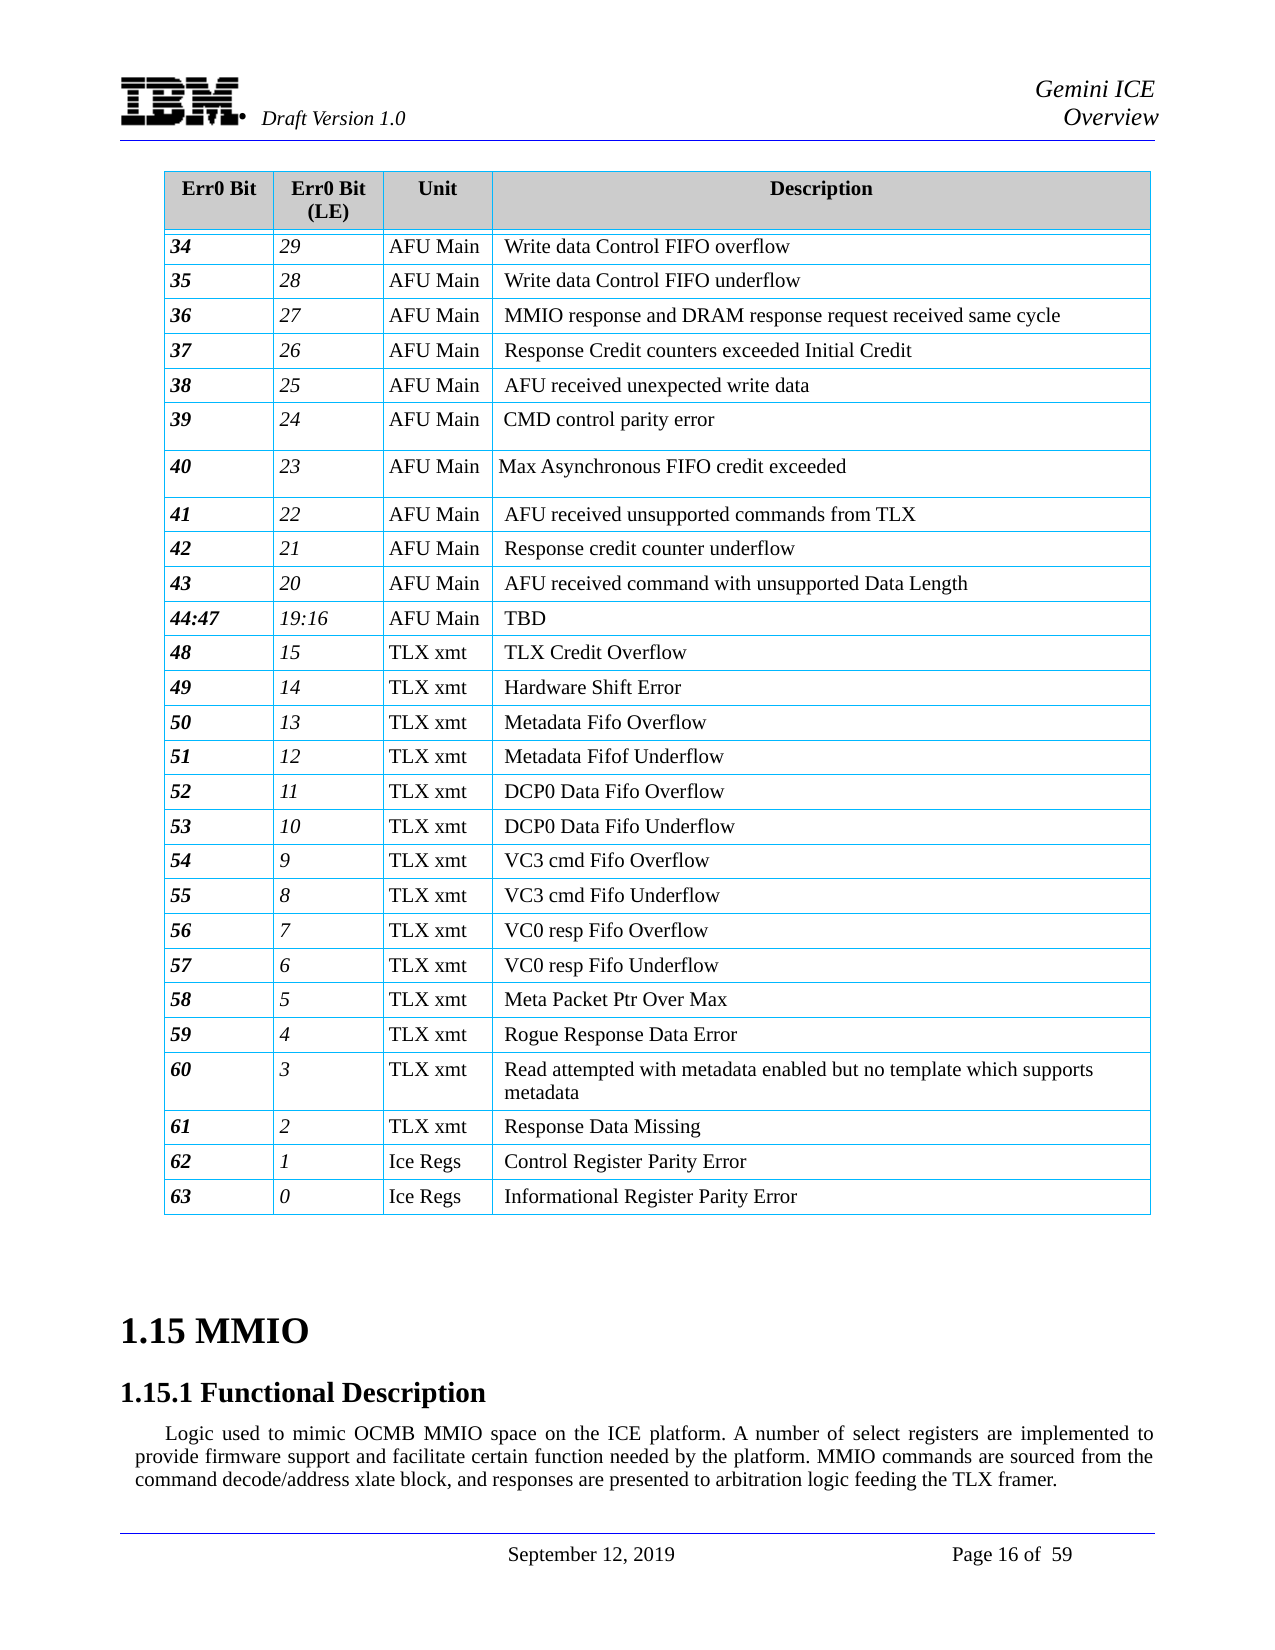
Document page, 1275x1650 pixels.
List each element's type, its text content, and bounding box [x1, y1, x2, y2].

table_cell 62 [165, 1145, 273, 1179]
table_cell 20 [274, 567, 383, 601]
table_cell 11 [274, 775, 383, 809]
table_cell 9 [274, 845, 383, 878]
table_cell Max Asynchronous FIFO credit exceeded [493, 451, 1150, 497]
table_cell TBD [493, 602, 1150, 635]
table_cell TLX xmt [384, 706, 492, 739]
table_cell TLX xmt [384, 845, 492, 878]
table_cell 51 [165, 741, 273, 774]
table_cell TLX xmt [384, 983, 492, 1017]
table_header Unit [384, 172, 492, 229]
table_cell Write data Control FIFO overflow [493, 235, 1150, 263]
table_cell 59 [165, 1018, 273, 1052]
table_cell 5 [274, 983, 383, 1017]
table_cell 36 [165, 299, 273, 333]
table_cell TLX xmt [384, 810, 492, 843]
subtitle Functional Description [120, 1377, 1155, 1409]
table_cell 4 [274, 1018, 383, 1052]
table_cell AFU Main [384, 498, 492, 531]
table_cell AFU received unsupported commands from TLX [493, 498, 1150, 531]
table_cell Write data Control FIFO underflow [493, 265, 1150, 298]
table_cell Informational Register Parity Error [493, 1180, 1150, 1213]
table_cell AFU Main [384, 334, 492, 368]
table_cell 13 [274, 706, 383, 739]
table_cell 27 [274, 299, 383, 333]
table_cell AFU Main [384, 235, 492, 263]
table_cell 43 [165, 567, 273, 601]
subtitle MMIO [120, 1310, 1155, 1352]
table_cell VC0 resp Fifo Underflow [493, 949, 1150, 982]
table_cell 37 [165, 334, 273, 368]
table_cell 29 [274, 235, 383, 263]
table_cell 40 [165, 451, 273, 497]
table_cell 23 [274, 451, 383, 497]
table_cell TLX xmt [384, 949, 492, 982]
table_cell VC0 resp Fifo Overflow [493, 914, 1150, 948]
table_cell AFU Main [384, 532, 492, 566]
table_cell Meta Packet Ptr Over Max [493, 983, 1150, 1017]
table_cell Response credit counter underflow [493, 532, 1150, 566]
table_cell 63 [165, 1180, 273, 1213]
table_cell TLX xmt [384, 879, 492, 913]
table_cell Ice Regs [384, 1180, 492, 1213]
table_cell AFU Main [384, 403, 492, 449]
table_cell AFU Main [384, 451, 492, 497]
table_cell TLX xmt [384, 914, 492, 948]
table_cell AFU Main [384, 299, 492, 333]
table_cell 21 [274, 532, 383, 566]
table_cell 48 [165, 636, 273, 670]
table_cell 41 [165, 498, 273, 531]
table_cell [384, 230, 492, 234]
table_cell TLX xmt [384, 1111, 492, 1144]
table_cell AFU Main [384, 265, 492, 298]
table_cell TLX xmt [384, 1053, 492, 1109]
table_cell TLX xmt [384, 1018, 492, 1052]
table_cell TLX xmt [384, 775, 492, 809]
table_cell 19:16 [274, 602, 383, 635]
table_cell AFU received command with unsupported Data Length [493, 567, 1150, 601]
table_cell 6 [274, 949, 383, 982]
table_cell 61 [165, 1111, 273, 1144]
picture [120, 76, 240, 127]
table_cell 50 [165, 706, 273, 739]
table_cell 24 [274, 403, 383, 449]
table_cell 44:47 [165, 602, 273, 635]
table_cell Response Credit counters exceeded Initial Credit [493, 334, 1150, 368]
table_cell Hardware Shift Error [493, 671, 1150, 705]
table_cell VC3 cmd Fifo Underflow [493, 879, 1150, 913]
table_cell 35 [165, 265, 273, 298]
table_cell 0 [274, 1180, 383, 1213]
table_cell 10 [274, 810, 383, 843]
table_cell AFU received unexpected write data [493, 369, 1150, 402]
table_cell 53 [165, 810, 273, 843]
table_cell TLX xmt [384, 636, 492, 670]
table_cell 14 [274, 671, 383, 705]
text Logic used to mimic OCMB MMIO space on the ICE platform. A number of select registers are implemented to provide firmware support and facilitate certain function needed by the platform. MMIO commands are sourced from the command decode/address xlate block, and responses are presented to arbitration logic feeding the TLX framer. [135, 1422, 1155, 1491]
table_header Description [493, 172, 1150, 229]
table_cell [274, 230, 383, 234]
table_cell MMIO response and DRAM response request received same cycle [493, 299, 1150, 333]
table_cell TLX xmt [384, 671, 492, 705]
table_cell 42 [165, 532, 273, 566]
table_cell 12 [274, 741, 383, 774]
table_cell DCP0 Data Fifo Overflow [493, 775, 1150, 809]
table_cell 60 [165, 1053, 273, 1109]
table_cell Response Data Missing [493, 1111, 1150, 1144]
table_cell AFU Main [384, 602, 492, 635]
table_cell 2 [274, 1111, 383, 1144]
table_cell 1 [274, 1145, 383, 1179]
table_cell Read attempted with metadata enabled but no template which supports metadata [493, 1053, 1150, 1109]
table_cell Metadata Fifo Overflow [493, 706, 1150, 739]
table_cell 54 [165, 845, 273, 878]
table_cell 55 [165, 879, 273, 913]
table_cell AFU Main [384, 567, 492, 601]
table_cell CMD control parity error [493, 403, 1150, 449]
table_cell Metadata Fifof Underflow [493, 741, 1150, 774]
table_cell [493, 230, 1150, 234]
table_cell 8 [274, 879, 383, 913]
table_cell Rogue Response Data Error [493, 1018, 1150, 1052]
table_header Err0 Bit [165, 172, 273, 229]
table_header Err0 Bit (LE) [274, 172, 383, 229]
table_cell Ice Regs [384, 1145, 492, 1179]
table_cell TLX xmt [384, 741, 492, 774]
table_cell 7 [274, 914, 383, 948]
table_cell 56 [165, 914, 273, 948]
table_cell DCP0 Data Fifo Underflow [493, 810, 1150, 843]
table_cell 26 [274, 334, 383, 368]
table_cell 58 [165, 983, 273, 1017]
table_cell 38 [165, 369, 273, 402]
table_cell 49 [165, 671, 273, 705]
table_cell VC3 cmd Fifo Overflow [493, 845, 1150, 878]
table_cell 15 [274, 636, 383, 670]
table_cell 39 [165, 403, 273, 449]
table_cell 28 [274, 265, 383, 298]
table_cell TLX Credit Overflow [493, 636, 1150, 670]
table_cell AFU Main [384, 369, 492, 402]
table_cell 52 [165, 775, 273, 809]
table_cell 25 [274, 369, 383, 402]
table_cell 22 [274, 498, 383, 531]
table_cell [165, 230, 273, 234]
table_cell 57 [165, 949, 273, 982]
table_cell Control Register Parity Error [493, 1145, 1150, 1179]
table_cell 3 [274, 1053, 383, 1109]
table_cell 34 [165, 235, 273, 263]
